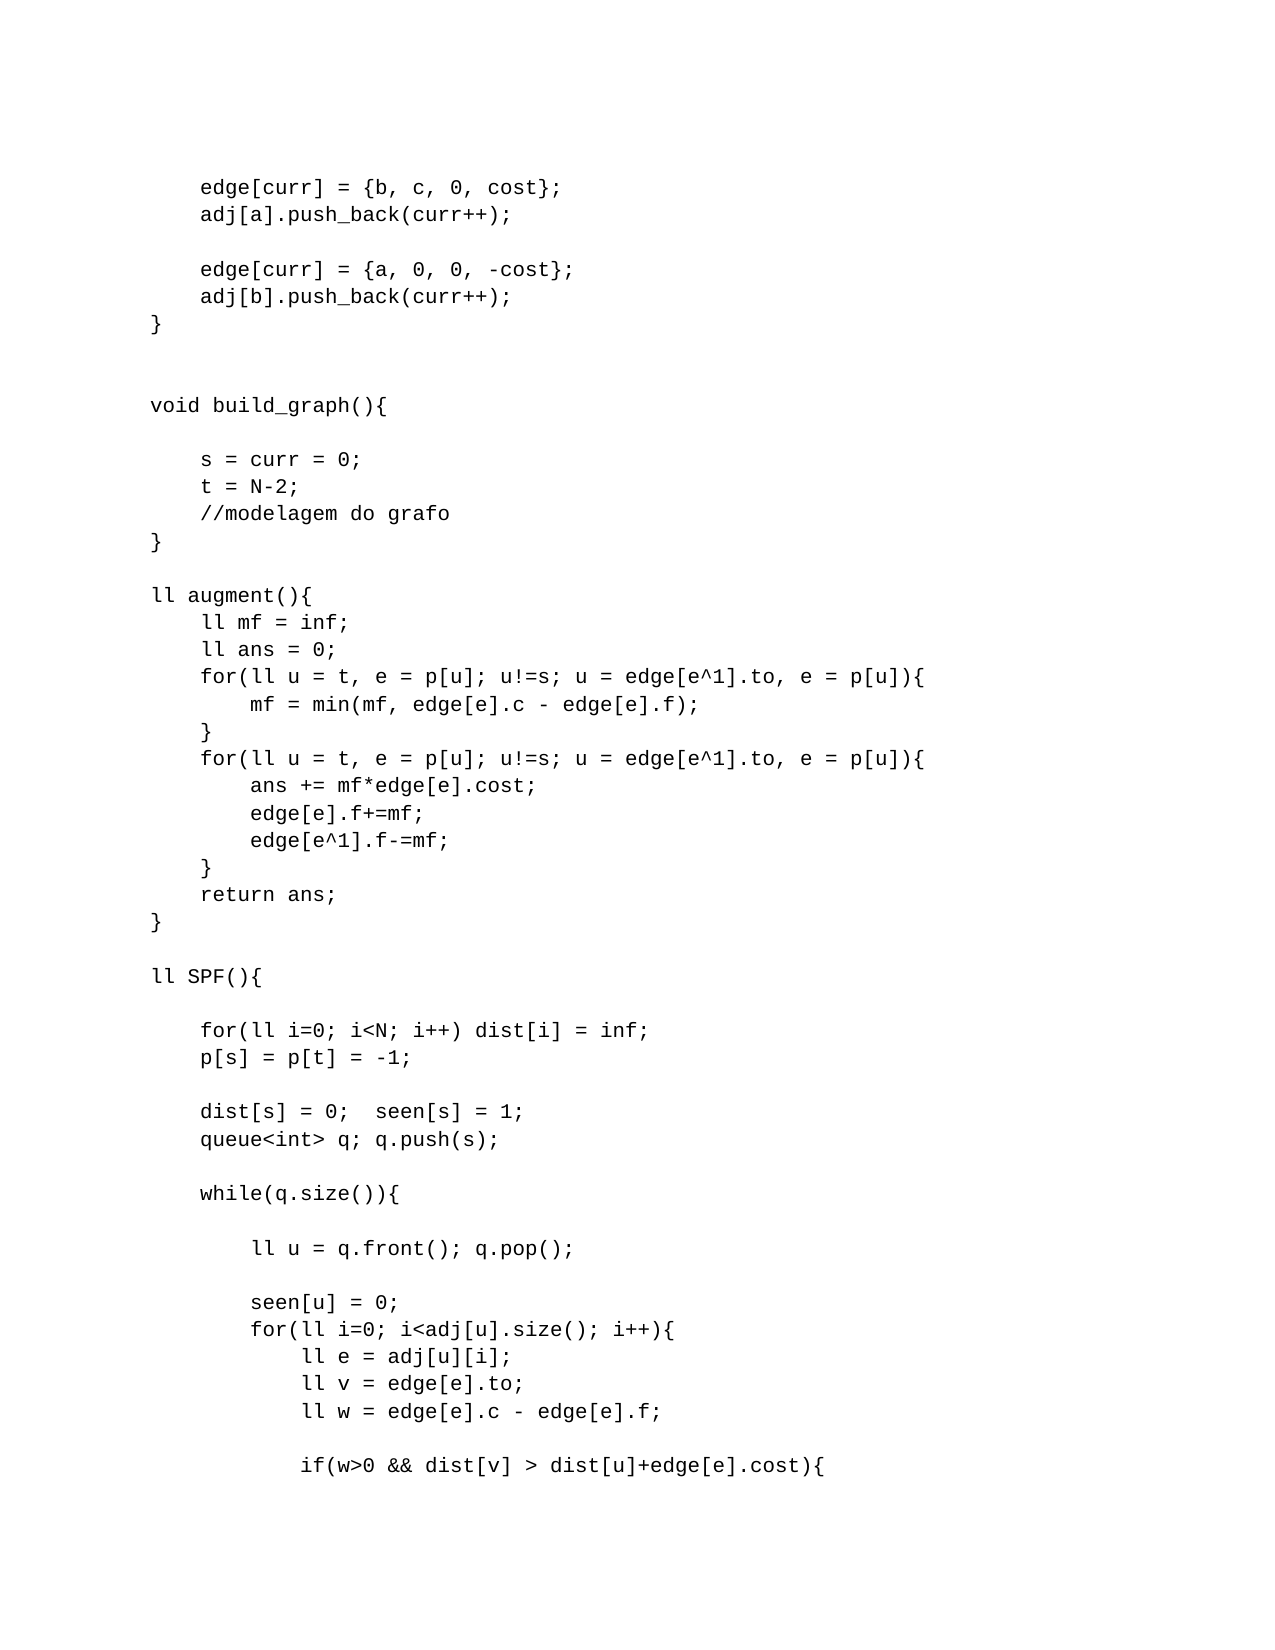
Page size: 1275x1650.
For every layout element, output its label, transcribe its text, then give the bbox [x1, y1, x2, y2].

text if(w>0 && dist[v] > dist[u]+edge[e].cost){ [150, 1455, 1125, 1479]
text void build_graph(){ [150, 395, 1125, 418]
text for(ll u = t, e = p[u]; u!=s; u = edge[e^1].to, e = p[u]){ [150, 667, 1125, 690]
text ll e = adj[u][i]; [150, 1346, 1125, 1370]
text return ans; [150, 884, 1125, 908]
text ans += mf*edge[e].cost; [150, 775, 1125, 799]
text } [150, 531, 1125, 554]
text edge[e].f+=mf; [150, 802, 1125, 826]
text ll ans = 0; [150, 639, 1125, 663]
text edge[e^1].f-=mf; [150, 830, 1125, 853]
text t = N-2; [150, 476, 1125, 500]
text edge[curr] = {a, 0, 0, -cost}; [150, 259, 1125, 282]
text for(ll u = t, e = p[u]; u!=s; u = edge[e^1].to, e = p[u]){ [150, 748, 1125, 772]
text } [150, 857, 1125, 881]
text ll SPF(){ [150, 966, 1125, 989]
text edge[curr] = {b, c, 0, cost}; [150, 177, 1125, 201]
text adj[b].push_back(curr++); [150, 286, 1125, 309]
text mf = min(mf, edge[e].c - edge[e].f); [150, 694, 1125, 717]
text p[s] = p[t] = -1; [150, 1047, 1125, 1071]
text seen[u] = 0; [150, 1292, 1125, 1316]
text dist[s] = 0; seen[s] = 1; [150, 1102, 1125, 1125]
text adj[a].push_back(curr++); [150, 204, 1125, 228]
text for(ll i=0; i<N; i++) dist[i] = inf; [150, 1020, 1125, 1044]
text } [150, 721, 1125, 744]
text queue<int> q; q.push(s); [150, 1129, 1125, 1152]
text ll w = edge[e].c - edge[e].f; [150, 1401, 1125, 1424]
text ll v = edge[e].to; [150, 1373, 1125, 1397]
text //modelagem do grafo [150, 503, 1125, 527]
text while(q.size()){ [150, 1183, 1125, 1207]
text } [150, 911, 1125, 935]
text ll mf = inf; [150, 612, 1125, 636]
text for(ll i=0; i<adj[u].size(); i++){ [150, 1319, 1125, 1343]
text } [150, 313, 1125, 337]
text ll u = q.front(); q.pop(); [150, 1237, 1125, 1261]
text ll augment(){ [150, 585, 1125, 609]
text s = curr = 0; [150, 449, 1125, 473]
